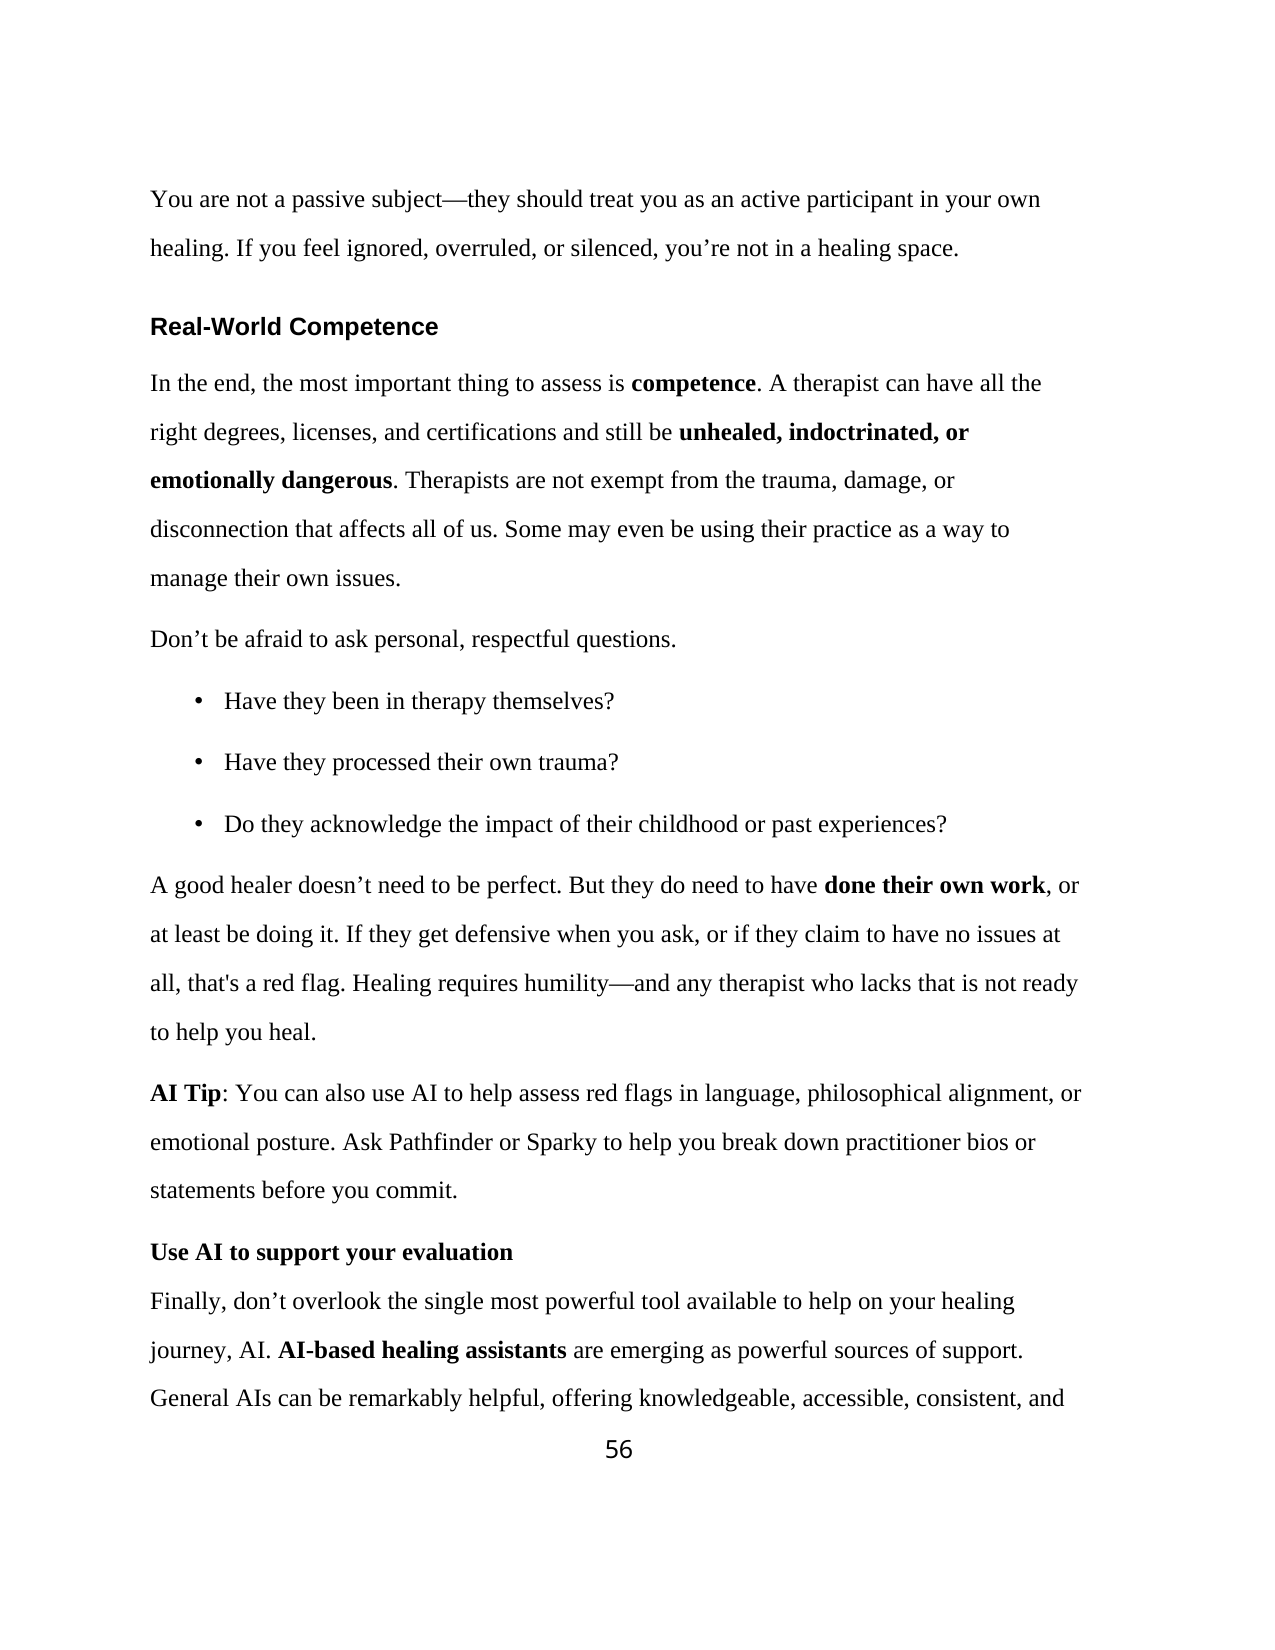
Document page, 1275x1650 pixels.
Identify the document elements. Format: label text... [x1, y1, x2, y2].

text Don’t be afraid to ask personal, respectful questions. [150, 624, 1087, 653]
text You are not a passive subject—they should treat you as an active participant in your own healing. If you feel ignored, overruled, or silenced, you’re not in a healing space. [150, 184, 1087, 262]
text In the end, the most important thing to assess is competence. A therapist can have all the right degrees, licenses, and certifications and still be unhealed, indoctrinated, or emotionally dangerous. Therapists are not exempt from the trauma, damage, or disconnection that affects all of us. Some may even be using their practice as a way to manage their own issues. [150, 368, 1087, 592]
list Have they processed their own trauma? [194, 747, 1087, 776]
list Have they been in therapy themselves? [194, 686, 1087, 715]
text A good healer doesn’t need to be perfect. But they do need to have done their own work, or at least be doing it. If they get defensive when you ask, or if they claim to have no issues at all, that's a red flag. Healing requires humility—and any therapist who lacks that is not ready to help you heal. [150, 870, 1087, 1045]
subtitle Real-World Competence [150, 312, 1087, 341]
list Do they acknowledge the impact of their childhood or past experiences? [194, 809, 1087, 837]
text AI Tip: You can also use AI to help assess red flags in language, philosophical alignment, or emotional posture. Ask Pathfinder or Sparky to help you break down practitioner bios or statements before you commit. [150, 1078, 1087, 1204]
text Use AI to support your evaluation Finally, don’t overlook the single most powerful tool available to help on your healing journey, AI. AI-based healing assistants are emerging as powerful sources of support. General AIs can be remarkably helpful, offering knowledgeable, accessible, consistent, and [150, 1237, 1087, 1412]
